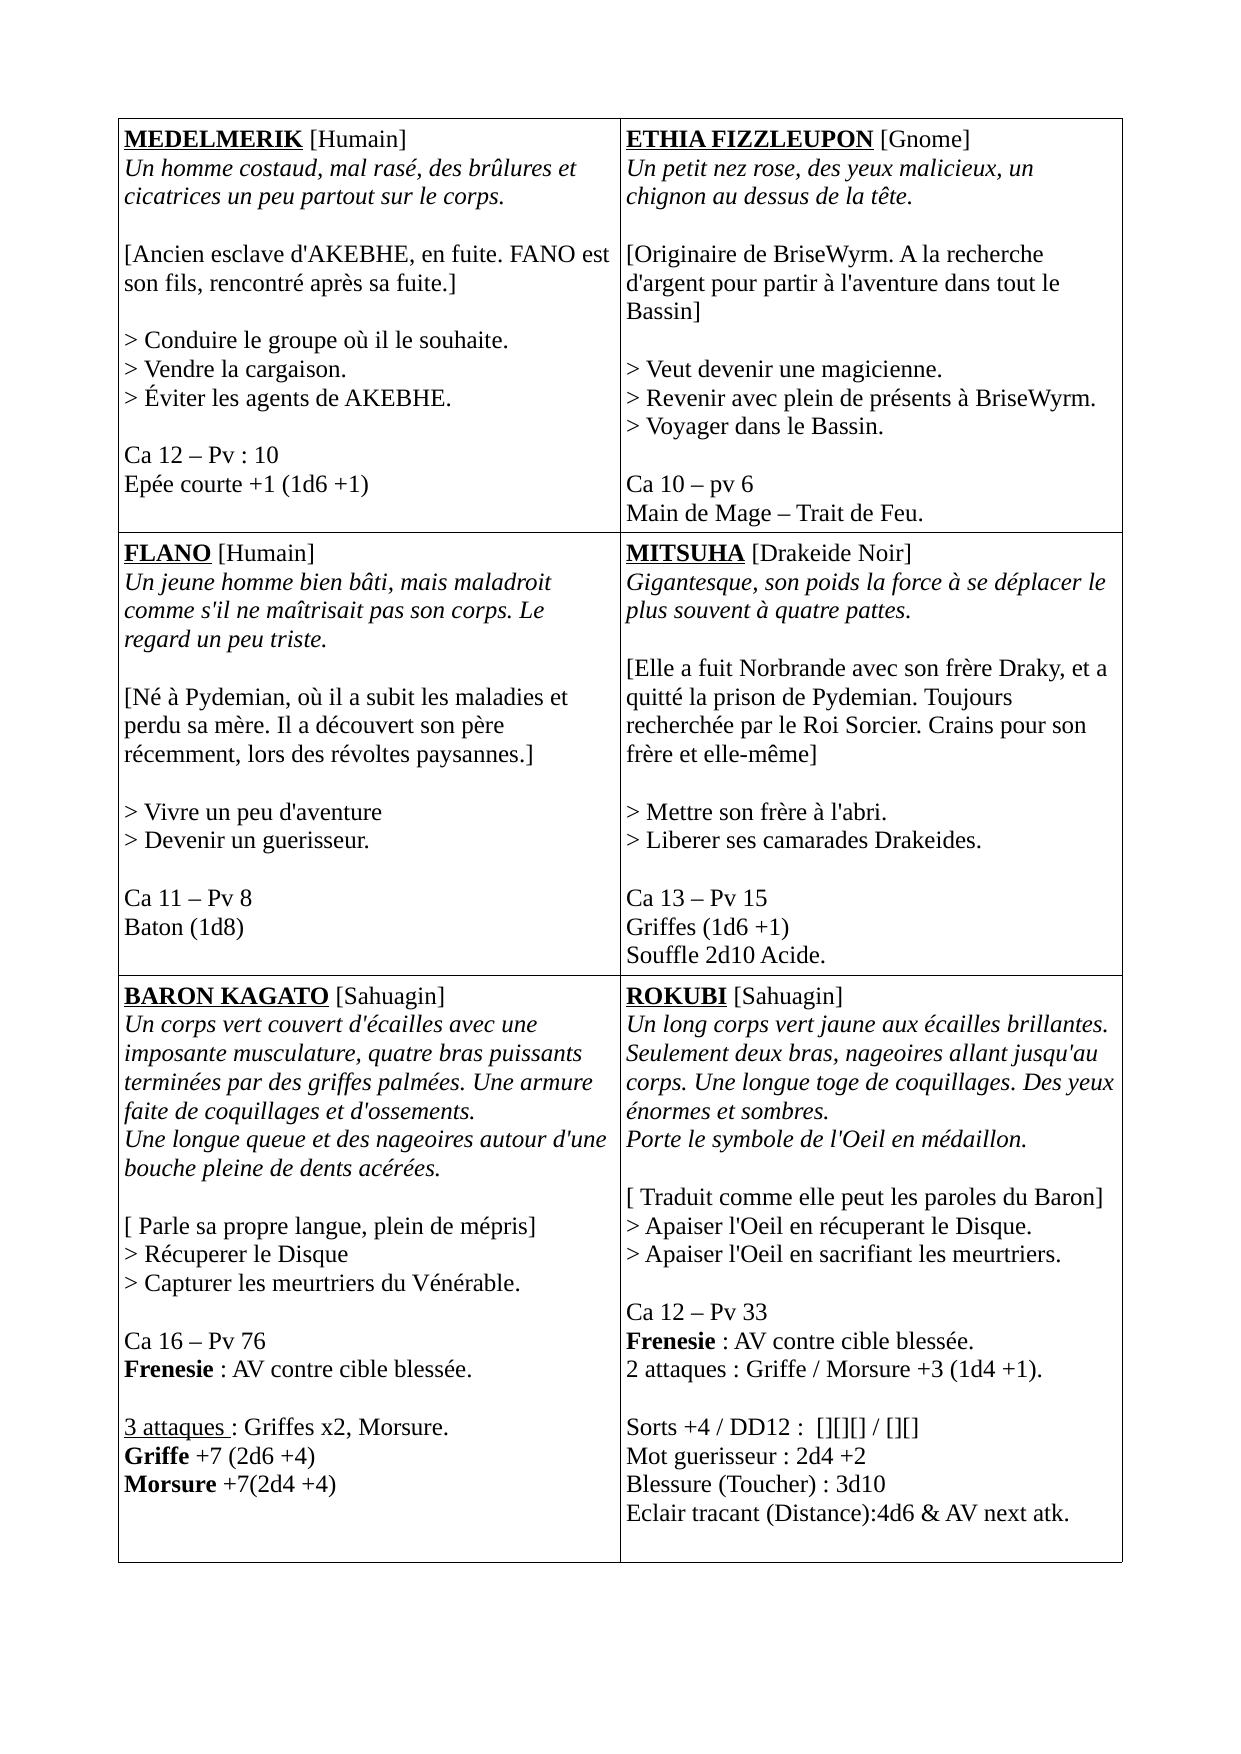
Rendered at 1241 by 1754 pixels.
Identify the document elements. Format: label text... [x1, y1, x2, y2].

table_cell ROKUBI [Sahuagin] Un long corps vert jaune aux écailles brillantes. Seulement deux bras, nageoires allant jusqu'au corps. Une longue toge de coquillages. Des yeux énormes et sombres. Porte le symbole de l'Oeil en médaillon. [ Traduit comme elle peut les paroles du Baron] > Apaiser l'Oeil en récuperant le Disque. > Apaiser l'Oeil en sacrifiant les meurtriers. Ca 12 – Pv 33 Frenesie : AV contre cible blessée. 2 attaques : Griffe / Morsure +3 (1d4 +1). Sorts +4 / DD12 : [][][] / [][] Mot guerisseur : 2d4 +2 Blessure (Toucher) : 3d10 Eclair tracant (Distance):4d6 & AV next atk. [621, 976, 1122, 1562]
table_cell FLANO [Humain] Un jeune homme bien bâti, mais maladroit comme s'il ne maîtrisait pas son corps. Le regard un peu triste. [Né à Pydemian, où il a subit les maladies et perdu sa mère. Il a découvert son père récemment, lors des révoltes paysannes.] > Vivre un peu d'aventure > Devenir un guerisseur. Ca 11 – Pv 8 Baton (1d8) [119, 533, 620, 975]
table_cell MITSUHA [Drakeide Noir] Gigantesque, son poids la force à se déplacer le plus souvent à quatre pattes. [Elle a fuit Norbrande avec son frère Draky, et a quitté la prison de Pydemian. Toujours recherchée par le Roi Sorcier. Crains pour son frère et elle-même] > Mettre son frère à l'abri. > Liberer ses camarades Drakeides. Ca 13 – Pv 15 Griffes (1d6 +1) Souffle 2d10 Acide. [621, 533, 1122, 975]
table_cell BARON KAGATO [Sahuagin] Un corps vert couvert d'écailles avec une imposante musculature, quatre bras puissants terminées par des griffes palmées. Une armure faite de coquillages et d'ossements. Une longue queue et des nageoires autour d'une bouche pleine de dents acérées. [ Parle sa propre langue, plein de mépris] > Récuperer le Disque > Capturer les meurtriers du Vénérable. Ca 16 – Pv 76 Frenesie : AV contre cible blessée. 3 attaques : Griffes x2, Morsure. Griffe +7 (2d6 +4) Morsure +7(2d4 +4) [119, 976, 620, 1562]
table_header MEDELMERIK [Humain] Un homme costaud, mal rasé, des brûlures et cicatrices un peu partout sur le corps. [Ancien esclave d'AKEBHE, en fuite. FANO est son fils, rencontré après sa fuite.] > Conduire le groupe où il le souhaite. > Vendre la cargaison. > Éviter les agents de AKEBHE. Ca 12 – Pv : 10 Epée courte +1 (1d6 +1) [119, 119, 620, 532]
table_header ETHIA FIZZLEUPON [Gnome] Un petit nez rose, des yeux malicieux, un chignon au dessus de la tête. [Originaire de BriseWyrm. A la recherche d'argent pour partir à l'aventure dans tout le Bassin] > Veut devenir une magicienne. > Revenir avec plein de présents à BriseWyrm. > Voyager dans le Bassin. Ca 10 – pv 6 Main de Mage – Trait de Feu. [621, 119, 1122, 532]
